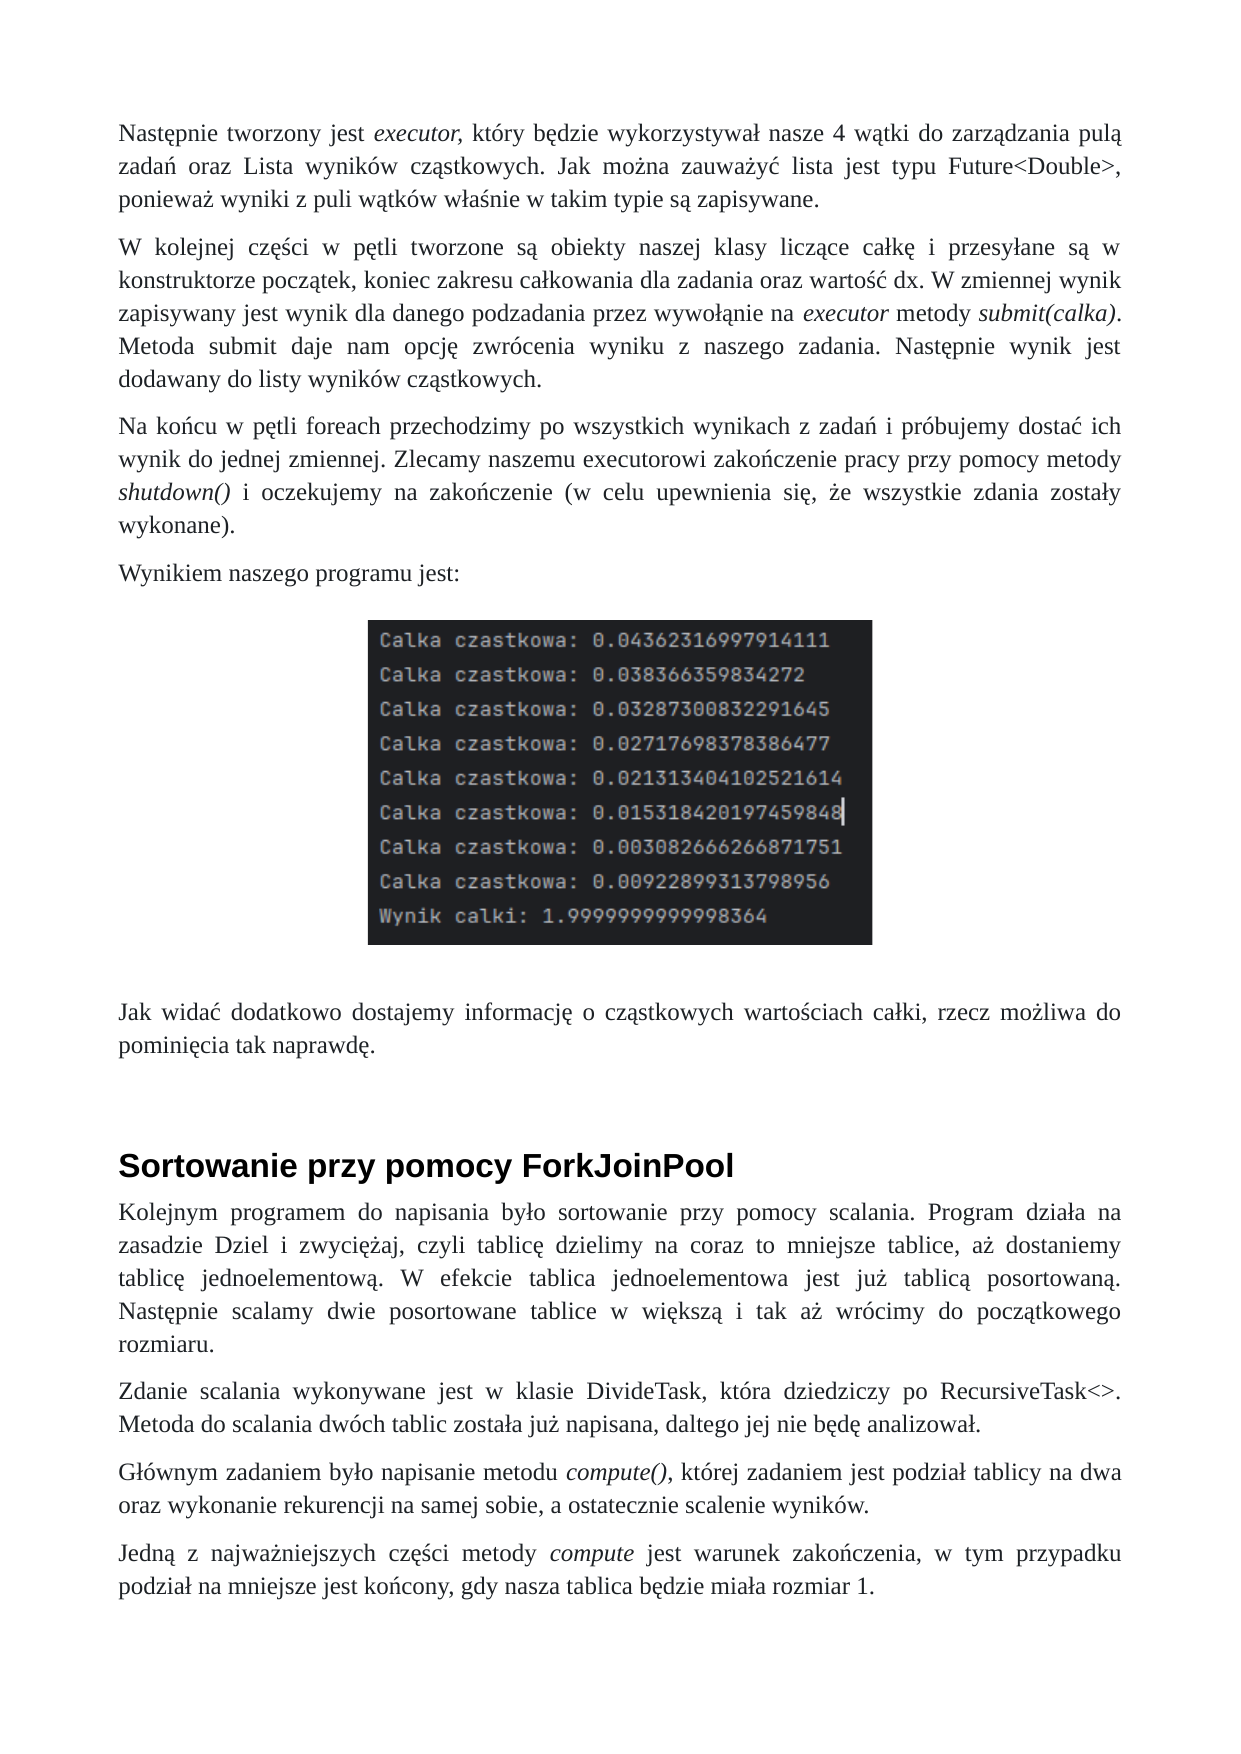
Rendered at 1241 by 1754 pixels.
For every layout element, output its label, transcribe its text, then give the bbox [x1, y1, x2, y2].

text Kolejnym programem do napisania było sortowanie przy pomocy scalania. Program działa na zasadzie Dziel i zwyciężaj, czyli tablicę dzielimy na coraz to mniejsze tablice, aż dostaniemy tablicę jednoelementową. W efekcie tablica jednoelementowa jest już tablicą posortowaną. Następnie scalamy dwie posortowane tablice w większą i tak aż wrócimy do początkowego rozmiaru. [118, 1197, 1122, 1358]
subtitle Sortowanie przy pomocy ForkJoinPool [118, 1146, 1122, 1184]
text Wynikiem naszego programu jest: [118, 558, 1122, 587]
text W kolejnej części w pętli tworzone są obiekty naszej klasy liczące całkę i przesyłane są w konstruktorze początek, koniec zakresu całkowania dla zadania oraz wartość dx. W zmiennej wynik zapisywany jest wynik dla danego podzadania przez wywołąnie na executor metody submit(calka). Metoda submit daje nam opcję zwrócenia wyniku z naszego zadania. Następnie wynik jest dodawany do listy wyników cząstkowych. [118, 232, 1122, 393]
text Jedną z najważniejszych części metody compute jest warunek zakończenia, w tym przypadku podział na mniejsze jest końcony, gdy nasza tablica będzie miała rozmiar 1. [118, 1538, 1122, 1599]
text Jak widać dodatkowo dostajemy informację o cząstkowych wartościach całki, rzecz możliwa do pominięcia tak naprawdę. [118, 997, 1122, 1058]
text Zdanie scalania wykonywane jest w klasie DivideTask, która dziedziczy po RecursiveTask<>. Metoda do scalania dwóch tablic została już napisana, daltego jej nie będę analizował. [118, 1376, 1122, 1438]
picture [367, 620, 873, 945]
text Następnie tworzony jest executor, który będzie wykorzystywał nasze 4 wątki do zarządzania pulą zadań oraz Lista wyników cząstkowych. Jak można zauważyć lista jest typu Future<Double>, ponieważ wyniki z puli wątków właśnie w takim typie są zapisywane. [118, 118, 1122, 213]
text Na końcu w pętli foreach przechodzimy po wszystkich wynikach z zadań i próbujemy dostać ich wynik do jednej zmiennej. Zlecamy naszemu executorowi zakończenie pracy przy pomocy metody shutdown() i oczekujemy na zakończenie (w celu upewnienia się, że wszystkie zdania zostały wykonane). [118, 411, 1122, 539]
text Głównym zadaniem było napisanie metodu compute(), której zadaniem jest podział tablicy na dwa oraz wykonanie rekurencji na samej sobie, a ostatecznie scalenie wyników. [118, 1457, 1122, 1519]
